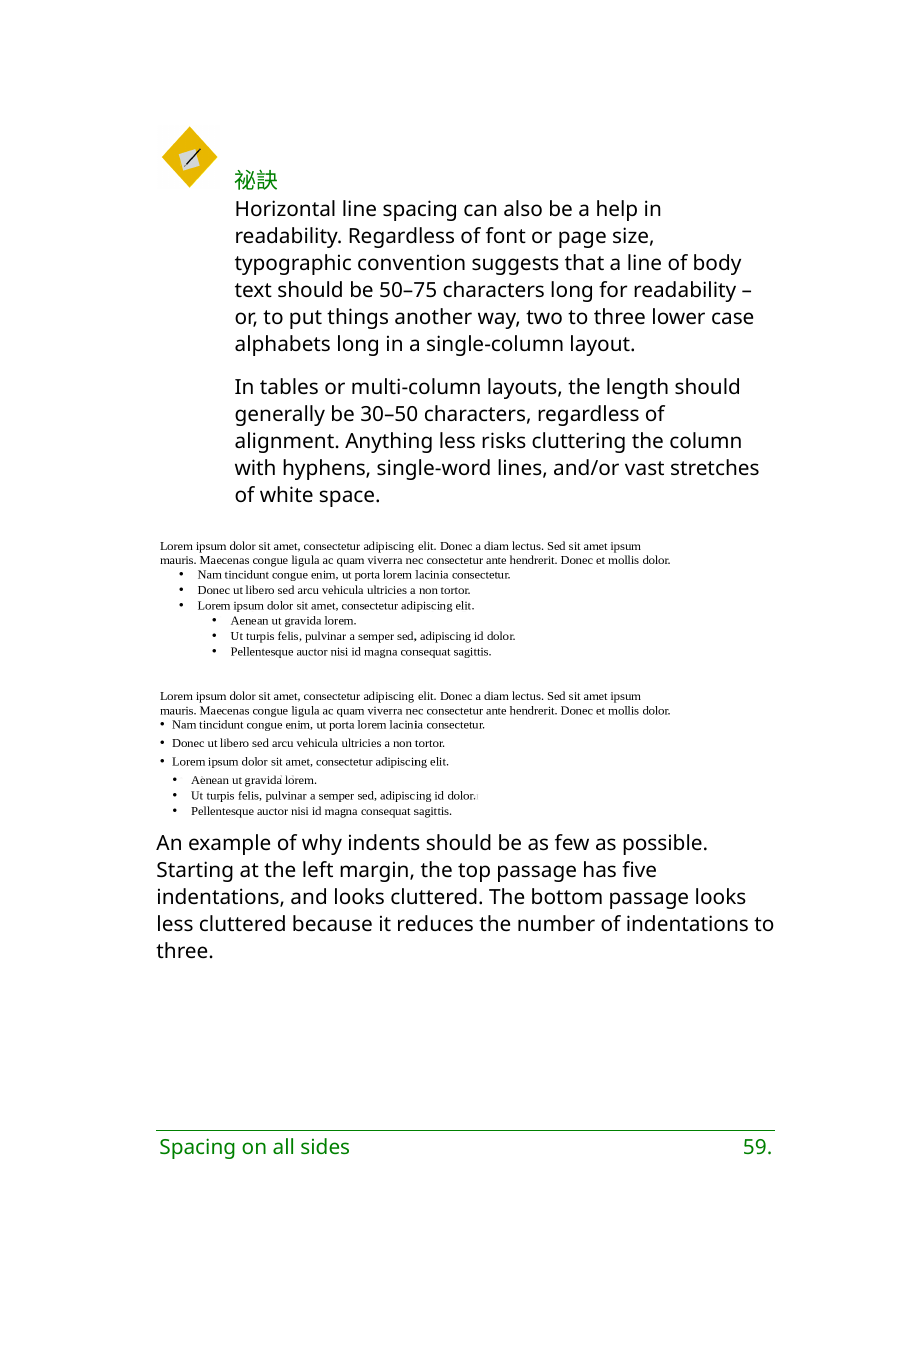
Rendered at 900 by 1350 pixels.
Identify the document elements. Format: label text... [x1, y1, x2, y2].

table_header [674, 540, 775, 818]
table_cell An example of why indents should be as few as possible. Starting at the left margin, the top passage has five indentations, and looks cluttered. The bottom passage looks less cluttered because it reduces the number of indentations to three. [156, 821, 775, 964]
text In tables or multi-column layouts, the length should generally be 30–50 characters, regardless of alignment. Anything less risks cluttering the column with hyphens, single-word lines, and/or vast stretches of white space. [234, 373, 775, 508]
picture [157, 125, 220, 189]
text Horizontal line spacing can also be a help in readability. Regardless of font or page size, typographic convention suggests that a line of body text should be 50–75 characters long for readability – or, to put things another way, two to three lower case alphabets long in a single-column layout. [234, 195, 775, 357]
list 祕訣 [156, 125, 775, 195]
picture [156, 539, 674, 819]
